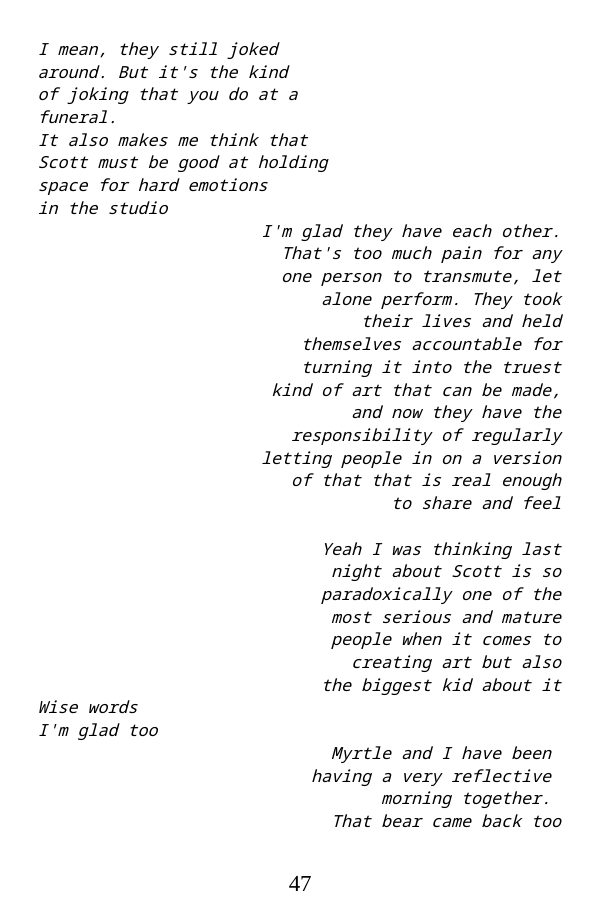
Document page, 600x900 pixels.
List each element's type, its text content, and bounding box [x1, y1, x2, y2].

text the biggest kid about it [37, 673, 562, 696]
text Wise words [37, 696, 562, 719]
text around. But it's the kind [37, 60, 562, 83]
text It also makes me think that [37, 128, 562, 151]
text night about Scott is so [37, 560, 562, 582]
text one person to transmute, let [37, 264, 562, 287]
text alone perform. They took [37, 287, 562, 310]
text having a very reflective [37, 764, 562, 787]
text responsibility of regularly [37, 423, 562, 446]
text to share and feel [37, 492, 562, 514]
text of that that is real enough [37, 469, 562, 492]
text morning together. [37, 787, 562, 809]
text paradoxically one of the [37, 582, 562, 605]
text kind of art that can be made, [37, 378, 562, 401]
text I mean, they still joked [37, 37, 562, 60]
text letting people in on a version [37, 446, 562, 469]
text Myrtle and I have been [37, 741, 562, 764]
text most serious and mature [37, 605, 562, 628]
text and now they have the [37, 401, 562, 423]
text their lives and held [37, 310, 562, 333]
text Scott must be good at holding [37, 151, 562, 174]
text of joking that you do at a [37, 83, 562, 106]
text in the studio [37, 196, 562, 219]
text That's too much pain for any [37, 242, 562, 264]
text funeral. [37, 106, 562, 128]
text Yeah I was thinking last [37, 537, 562, 560]
text creating art but also [37, 651, 562, 673]
text turning it into the truest [37, 355, 562, 378]
text That bear came back too [37, 809, 562, 832]
text people when it comes to [37, 628, 562, 651]
text I'm glad too [37, 719, 562, 741]
text space for hard emotions [37, 174, 562, 196]
text themselves accountable for [37, 333, 562, 355]
text I'm glad they have each other. [37, 219, 562, 242]
